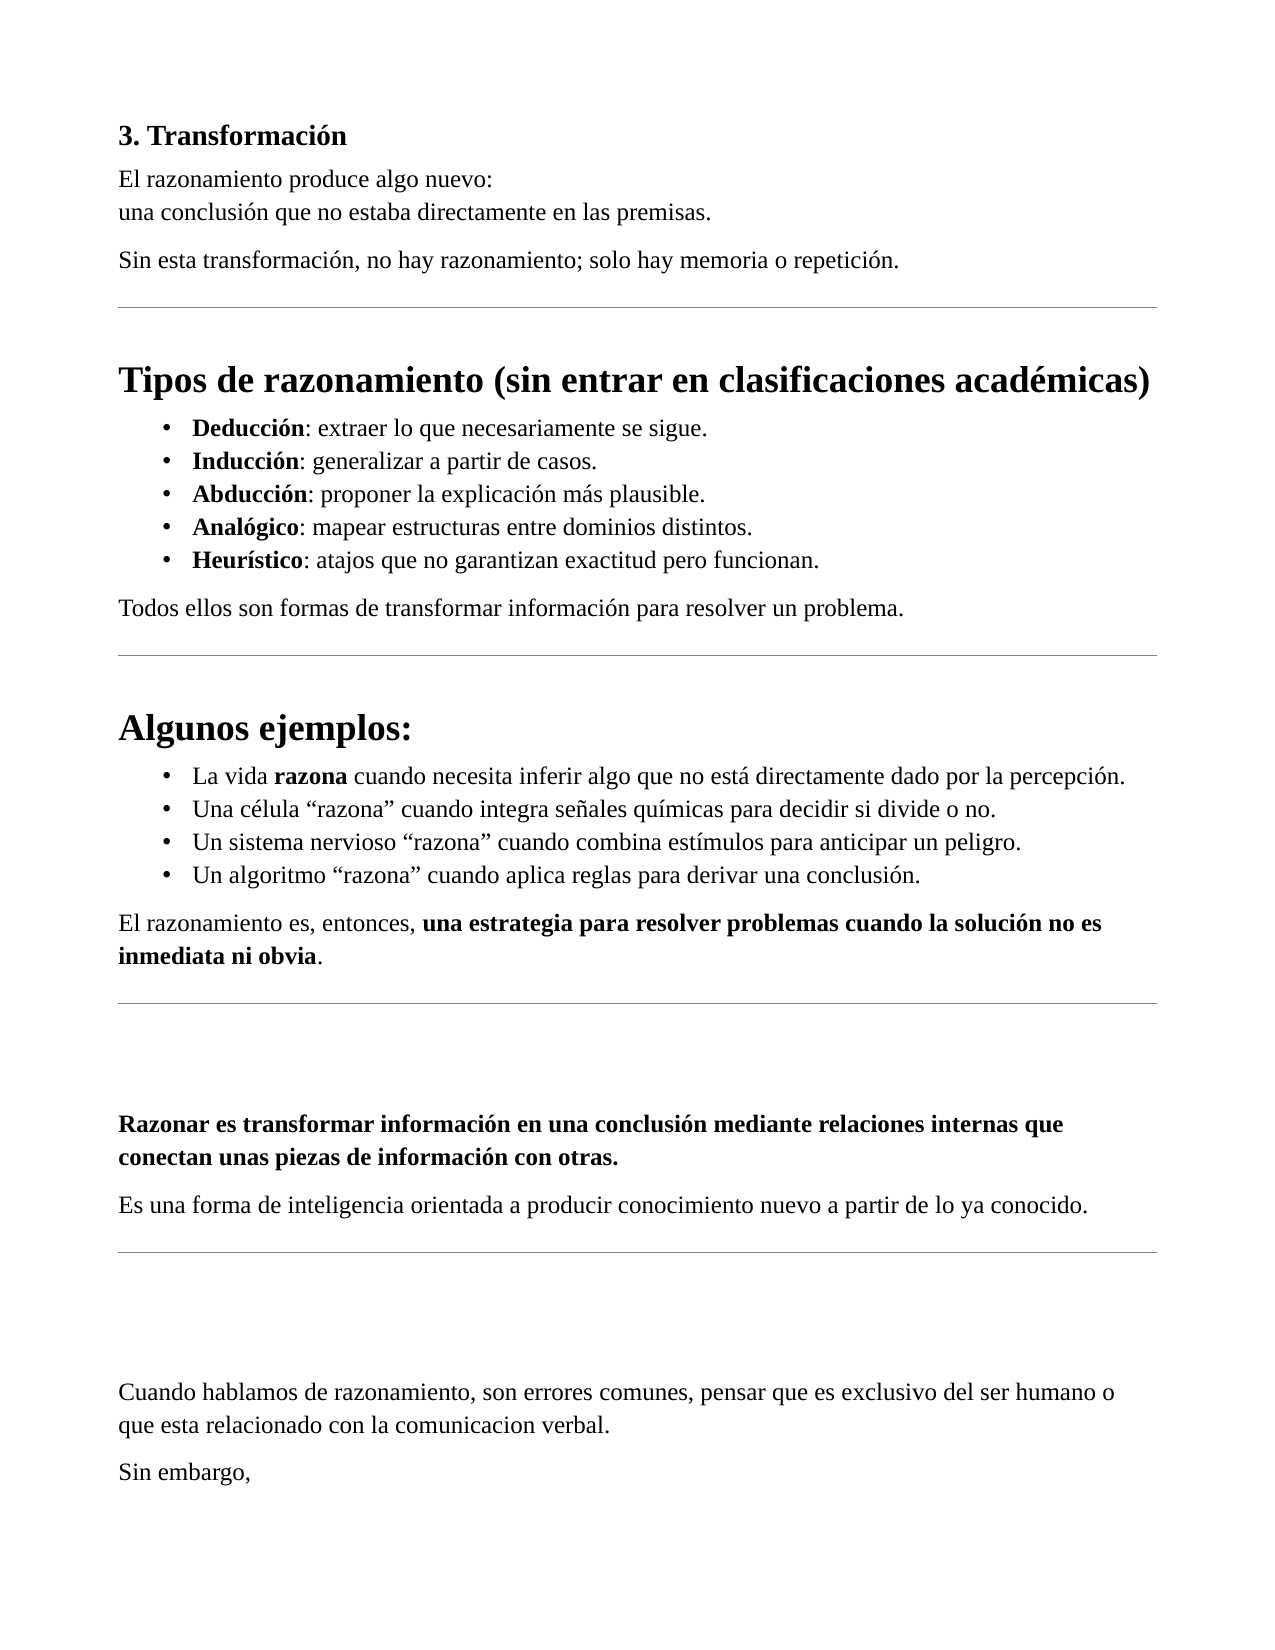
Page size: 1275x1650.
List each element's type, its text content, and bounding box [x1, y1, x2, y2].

subtitle Tipos de razonamiento (sin entrar en clasificaciones académicas) [118, 357, 1157, 401]
text El razonamiento es, entonces, una estrategia para resolver problemas cuando la solución no es inmediata ni obvia. [118, 908, 1157, 969]
subtitle Algunos ejemplos: [118, 706, 1157, 749]
text El razonamiento produce algo nuevo: una conclusión que no estaba directamente en las premisas. [118, 164, 1157, 226]
text Sin esta transformación, no hay razonamiento; solo hay memoria o repetición. [118, 245, 1157, 273]
text Cuando hablamos de razonamiento, son errores comunes, pensar que es exclusivo del ser humano o que esta relacionado con la comunicacion verbal. [118, 1377, 1157, 1439]
list Un algoritmo “razona” cuando aplica reglas para derivar una conclusión. [162, 860, 1157, 889]
list Analógico: mapear estructuras entre dominios distintos. [162, 512, 1157, 541]
list Abducción: proponer la explicación más plausible. [162, 479, 1157, 508]
list La vida razona cuando necesita inferir algo que no está directamente dado por la percepción. [162, 761, 1157, 790]
text Razonar es transformar información en una conclusión mediante relaciones internas que conectan unas piezas de información con otras. [118, 1109, 1157, 1171]
list Un sistema nervioso “razona” cuando combina estímulos para anticipar un peligro. [162, 827, 1157, 856]
list Una célula “razona” cuando integra señales químicas para decidir si divide o no. [162, 794, 1157, 823]
subtitle 3. Transformación [118, 118, 1157, 152]
list Heurístico: atajos que no garantizan exactitud pero funcionan. [162, 545, 1157, 574]
text Todos ellos son formas de transformar información para resolver un problema. [118, 593, 1157, 622]
text Es una forma de inteligencia orientada a producir conocimiento nuevo a partir de lo ya conocido. [118, 1190, 1157, 1218]
text Sin embargo, [118, 1457, 1157, 1486]
list Deducción: extraer lo que necesariamente se sigue. [162, 413, 1157, 442]
list Inducción: generalizar a partir de casos. [162, 446, 1157, 475]
